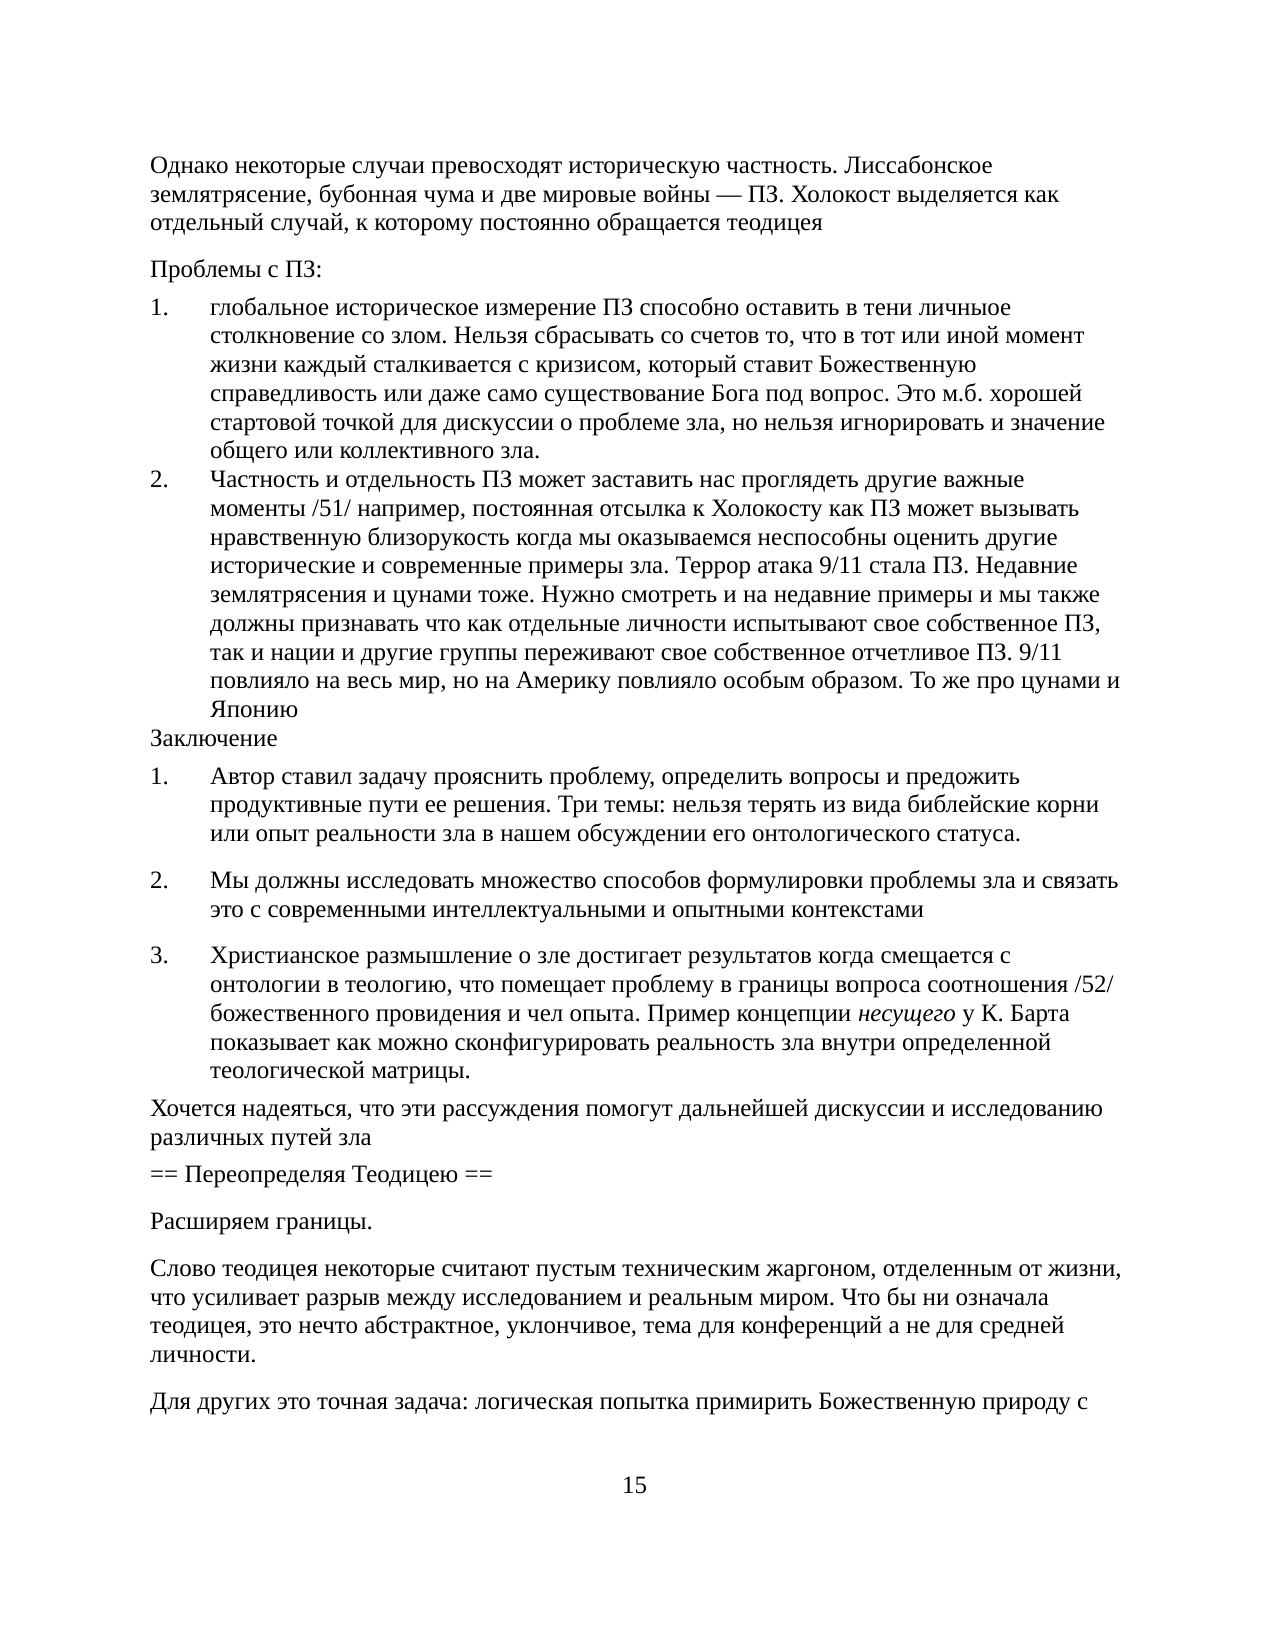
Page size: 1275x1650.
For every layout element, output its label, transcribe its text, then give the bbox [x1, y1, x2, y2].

list Христианское размышление о зле достигает результатов когда смещается с онтологии в теологию, что помещает проблему в границы вопроса соотношения /52/ божественного провидения и чел опыта. Пример концепции несущего у К. Барта показывает как можно сконфигурировать реальность зла внутри определенной теологической матрицы. [150, 940, 1125, 1084]
list Мы должны исследовать множество способов формулировки проблемы зла и связать это с современными интеллектуальными и опытными контекстами [150, 865, 1125, 922]
text Заключение [150, 723, 1125, 752]
text Для других это точная задача: логическая попытка примирить Божественную природу с [150, 1386, 1125, 1414]
text Однако некоторые случаи превосходят историческую частность. Лиссабонское землятрясение, бубонная чума и две мировые войны — ПЗ. Холокост выделяется как отдельный случай, к которому постоянно обращается теодицея [150, 150, 1125, 236]
list Частность и отдельность ПЗ может заставить нас проглядеть другие важные моменты /51/ например, постоянная отсылка к Холокосту как ПЗ может вызывать нравственную близорукость когда мы оказываемся неспособны оценить другие исторические и современные примеры зла. Террор атака 9/11 стала ПЗ. Недавние землятрясения и цунами тоже. Нужно смотреть и на недавние примеры и мы также должны признавать что как отдельные личности испытывают свое собственное ПЗ, так и нации и другие группы переживают свое собственное отчетливое ПЗ. 9/11 повлияло на весь мир, но на Америку повлияло особым образом. То же про цунами и Японию [150, 464, 1125, 723]
text == Переопределяя Теодицею == [150, 1159, 1125, 1188]
text Хочется надеяться, что эти рассуждения помогут дальнейшей дискуссии и исследованию различных путей зла [150, 1093, 1125, 1151]
list Автор ставил задачу прояснить проблему, определить вопросы и предожить продуктивные пути ее решения. Три темы: нельзя терять из вида библейские корни или опыт реальности зла в нашем обсуждении его онтологического статуса. [150, 761, 1125, 847]
list глобальное историческое измерение ПЗ способно оставить в тени личныое столкновение со злом. Нельзя сбрасывать со счетов то, что в тот или иной момент жизни каждый сталкивается с кризисом, который ставит Божественную справедливость или даже само существование Бога под вопрос. Это м.б. хорошей стартовой точкой для дискуссии о проблеме зла, но нельзя игнорировать и значение общего или коллективного зла. [150, 292, 1125, 464]
text Слово теодицея некоторые считают пустым техническим жаргоном, отделенным от жизни, что усиливает разрыв между исследованием и реальным миром. Что бы ни означала теодицея, это нечто абстрактное, уклончивое, тема для конференций а не для средней личности. [150, 1253, 1125, 1368]
text Расширяем границы. [150, 1206, 1125, 1235]
text Проблемы с ПЗ: [150, 254, 1125, 283]
